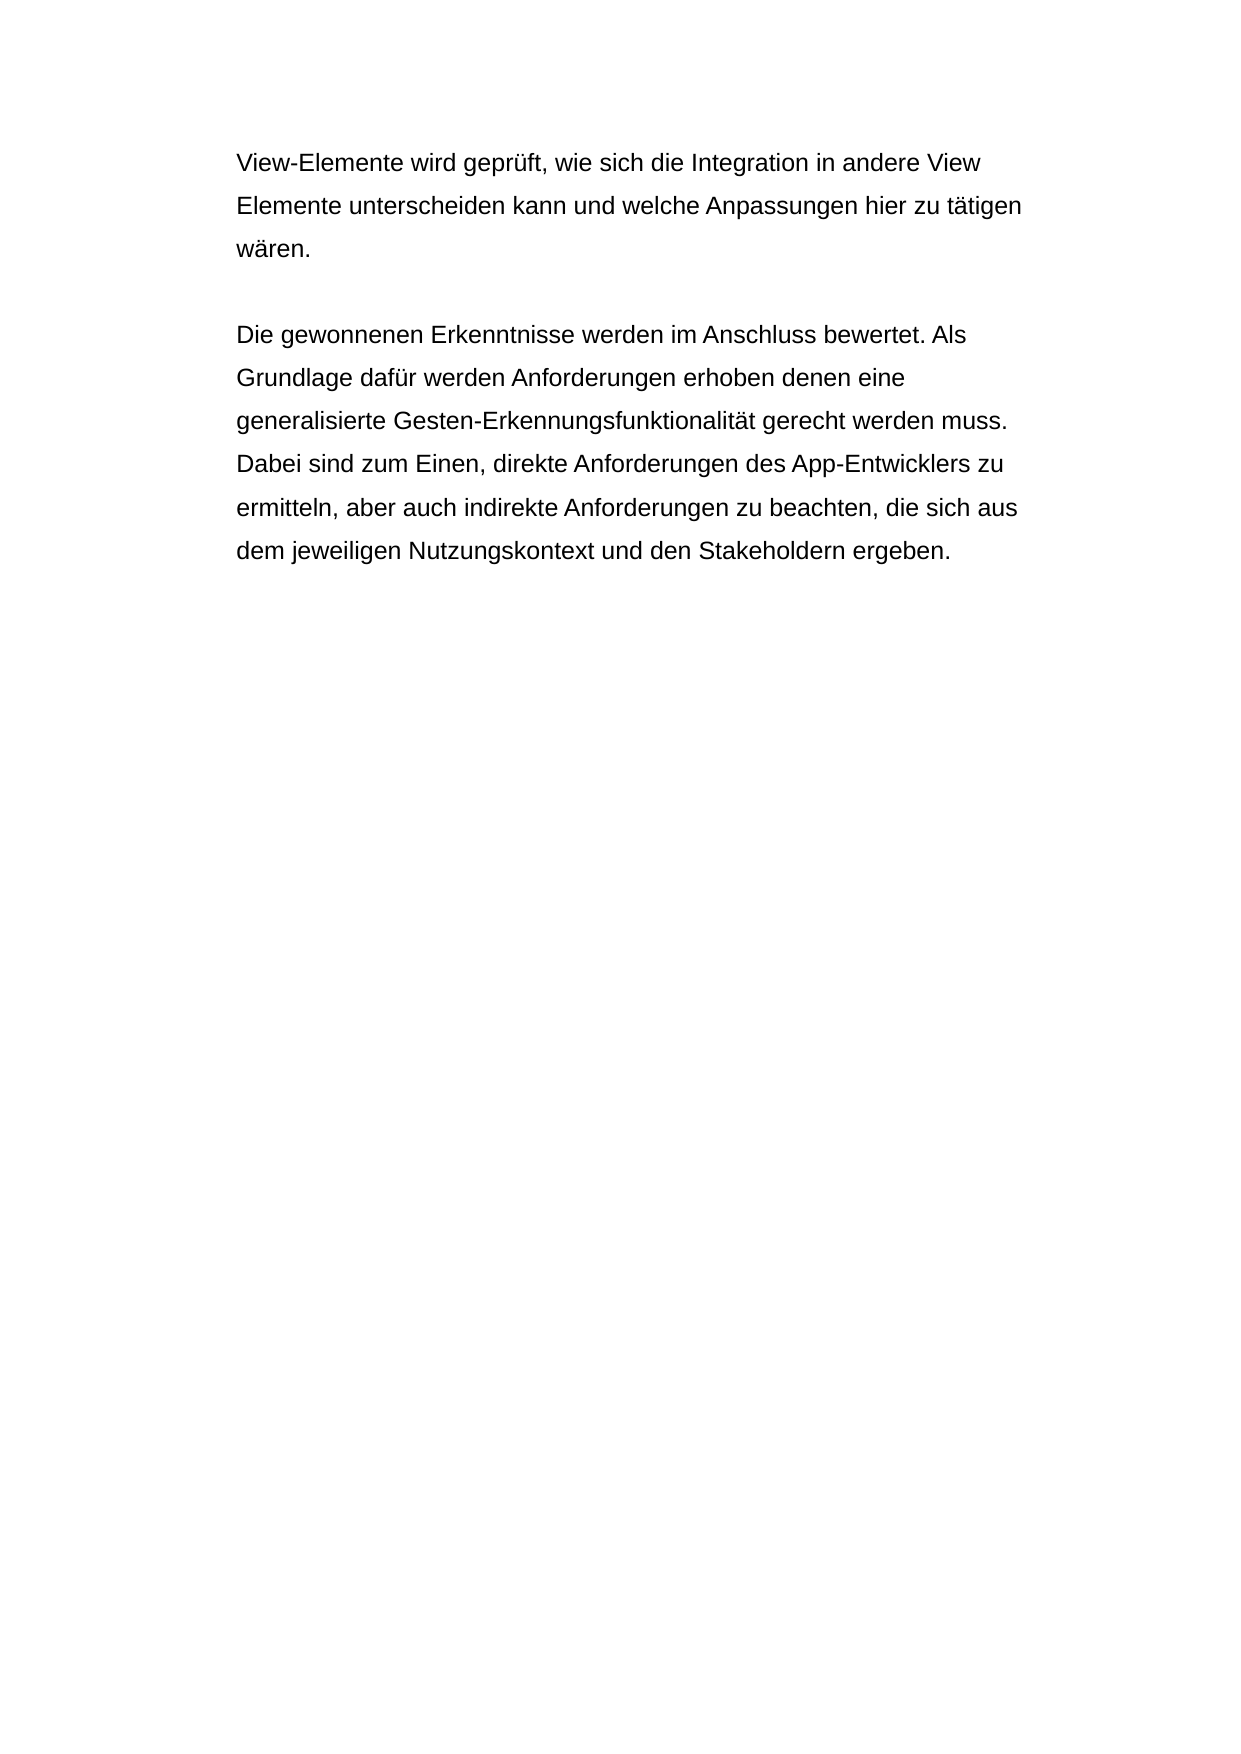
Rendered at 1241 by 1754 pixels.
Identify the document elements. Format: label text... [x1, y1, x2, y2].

text Die gewonnenen Erkenntnisse werden im Anschluss bewertet. Als Grundlage dafür werden Anforderungen erhoben denen eine generalisierte Gesten-Erkennungsfunktionalität gerecht werden muss. Dabei sind zum Einen, direkte Anforderungen des App-Entwicklers zu ermitteln, aber auch indirekte Anforderungen zu beachten, die sich aus dem jeweiligen Nutzungskontext und den Stakeholdern ergeben. [236, 320, 1063, 564]
text View-Elemente wird geprüft, wie sich die Integration in andere View Elemente unterscheiden kann und welche Anpassungen hier zu tätigen wären. [236, 148, 1063, 263]
